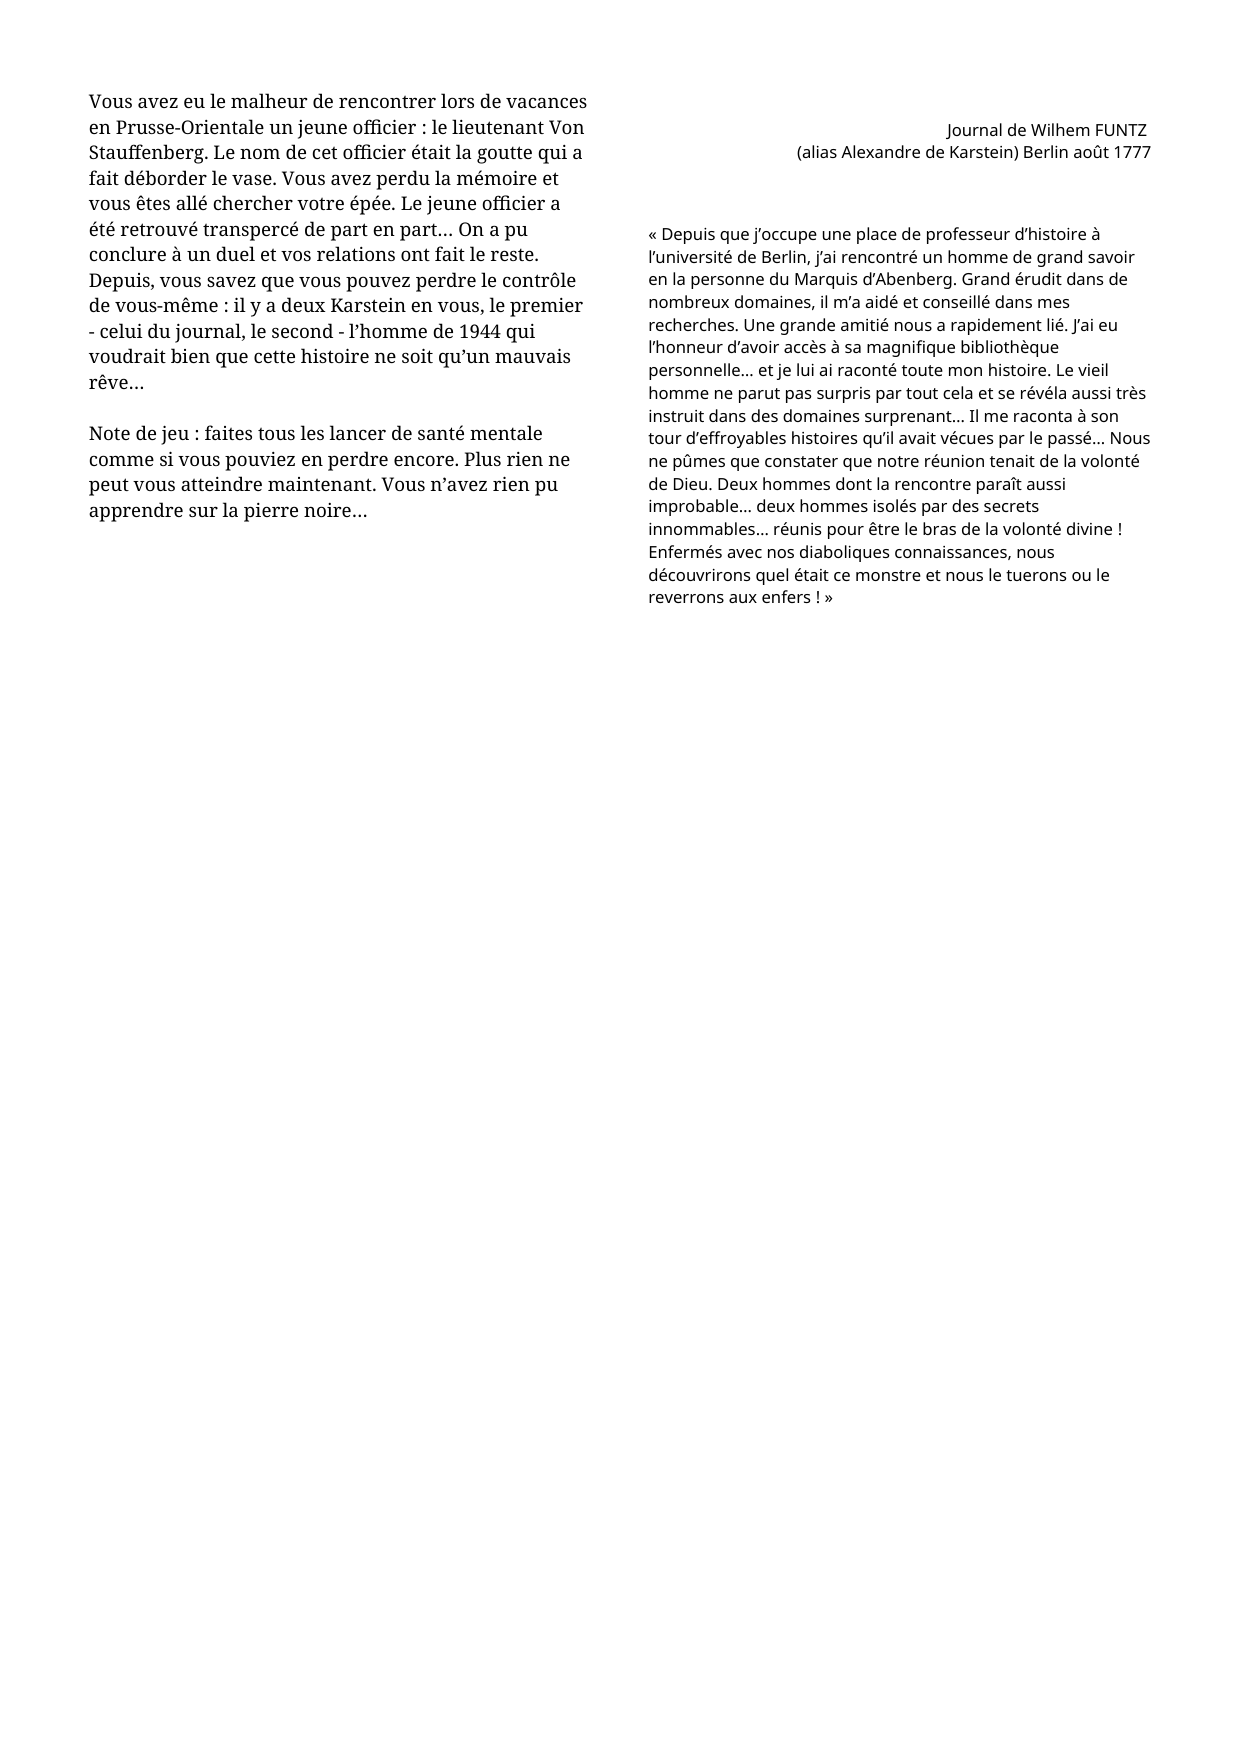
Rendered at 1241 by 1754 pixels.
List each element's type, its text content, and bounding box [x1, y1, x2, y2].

text « Depuis que j’occupe une place de professeur d’histoire à l’université de Berlin, j’ai rencontré un homme de grand savoir en la personne du Marquis d’Abenberg. Grand érudit dans de nombreux domaines, il m’a aidé et conseillé dans mes recherches. Une grande amitié nous a rapidement lié. J’ai eu l’honneur d’avoir accès à sa magnifique bibliothèque personnelle… et je lui ai raconté toute mon histoire. Le vieil homme ne parut pas surpris par tout cela et se révéla aussi très instruit dans des domaines surprenant… Il me raconta à son tour d’effroyables histoires qu’il avait vécues par le passé… Nous ne pûmes que constater que notre réunion tenait de la volonté de Dieu. Deux hommes dont la rencontre paraît aussi improbable… deux hommes isolés par des secrets innommables… réunis pour être le bras de la volonté divine ! Enfermés avec nos diaboliques connaissances, nous découvrirons quel était ce monstre et nous le tuerons ou le reverrons aux enfers ! » [648, 223, 1151, 609]
text Journal de Wilhem FUNTZ (alias Alexandre de Karstein) Berlin août 1777 [648, 118, 1151, 163]
text Note de jeu : faites tous les lancer de santé mentale comme si vous pouviez en perdre encore. Plus rien ne peut vous atteindre maintenant. Vous n’avez rien pu apprendre sur la pierre noire… [89, 420, 592, 522]
text Vous avez eu le malheur de rencontrer lors de vacances en Prusse-Orientale un jeune officier : le lieutenant Von Stauffenberg. Le nom de cet officier était la goutte qui a fait déborder le vase. Vous avez perdu la mémoire et vous êtes allé chercher votre épée. Le jeune officier a été retrouvé transpercé de part en part… On a pu conclure à un duel et vos relations ont fait le reste. Depuis, vous savez que vous pouvez perdre le contrôle de vous-même : il y a deux Karstein en vous, le premier - celui du journal, le second - l’homme de 1944 qui voudrait bien que cette histoire ne soit qu’un mauvais rêve… [89, 89, 592, 395]
